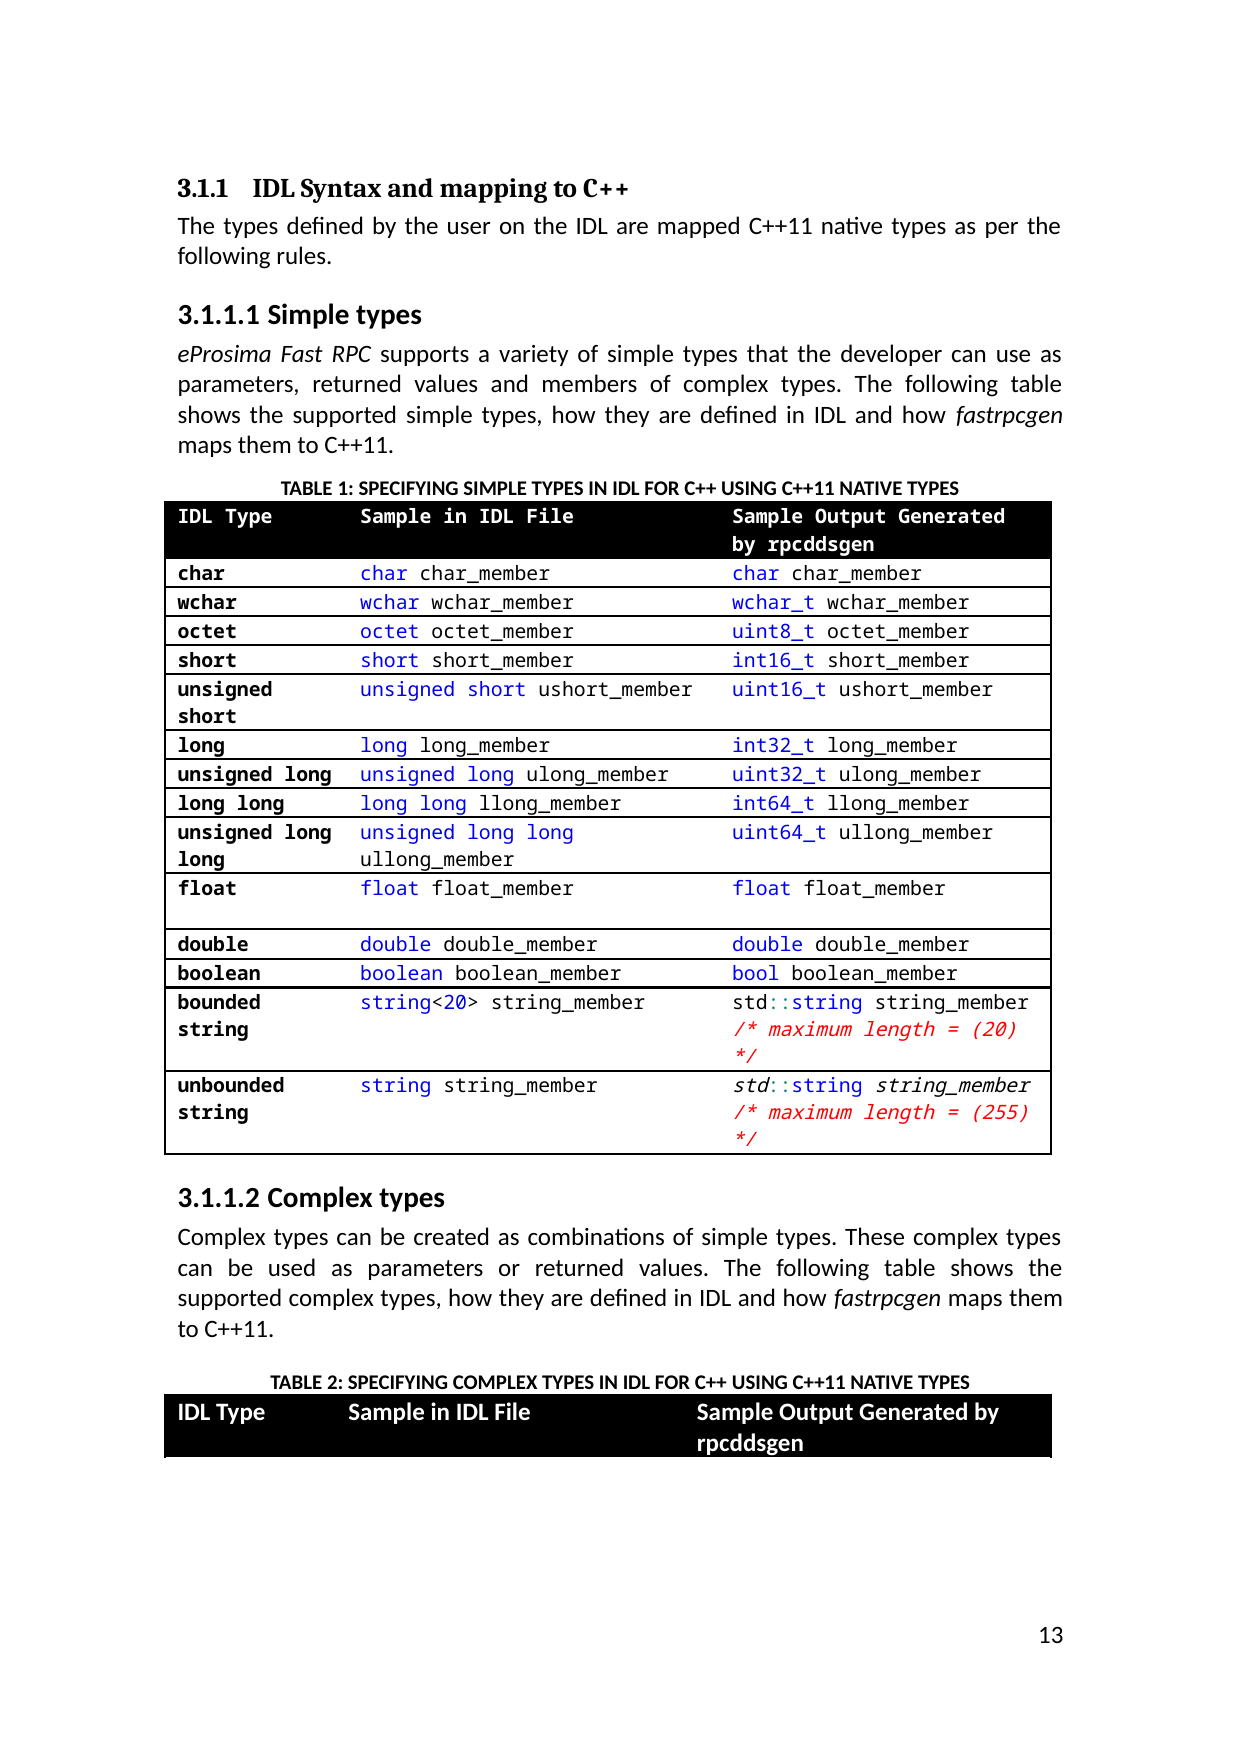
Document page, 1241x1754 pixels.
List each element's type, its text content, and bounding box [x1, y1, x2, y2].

table_cell long [166, 731, 348, 758]
table_cell bool boolean_member [720, 960, 1050, 986]
table_cell int32_t long_member [720, 731, 1050, 758]
table_cell wchar [166, 588, 348, 615]
table_cell char char_member [348, 559, 720, 586]
table_cell unbounded string [166, 1072, 348, 1152]
table_cell unsigned short ushort_member [348, 675, 720, 729]
table_cell int64_t llong_member [720, 789, 1050, 816]
table_cell long long llong_member [348, 789, 720, 816]
text The types defined by the user on the IDL are mapped C++11 native types as per the following rules. [177, 210, 1063, 271]
table_cell unsigned long long ullong_member [348, 818, 720, 872]
table_cell short [166, 646, 348, 673]
table_cell uint16_t ushort_member [720, 675, 1050, 729]
table_cell std::string string_member /* maximum length = (20) */ [720, 989, 1050, 1069]
table_cell double [166, 930, 348, 957]
text Complex types can be created as combinations of simple types. These complex types can be used as parameters or returned values. The following table shows the supported complex types, how they are defined in IDL and how fastrpcgen maps them to C++11. [177, 1221, 1063, 1343]
table_cell float [166, 874, 348, 928]
table_cell int16_t short_member [720, 646, 1050, 673]
table_cell boolean boolean_member [348, 960, 720, 986]
subtitle IDL Syntax and mapping to C++ [177, 173, 1063, 204]
table_header IDL Type [166, 1396, 336, 1457]
table_cell float float_member [348, 874, 720, 928]
table_cell long long [166, 789, 348, 816]
table_cell double double_member [720, 930, 1050, 957]
table_cell unsigned long ulong_member [348, 760, 720, 787]
table_cell boolean [166, 960, 348, 986]
table_cell unsigned long [166, 760, 348, 787]
table_cell octet [166, 617, 348, 644]
table_cell string string_member [348, 1072, 720, 1152]
table_cell char char_member [720, 559, 1050, 586]
subtitle Complex types [177, 1179, 1063, 1215]
table_cell short short_member [348, 646, 720, 673]
table_cell bounded string [166, 989, 348, 1069]
table_cell string<20> string_member [348, 989, 720, 1069]
table_cell double double_member [348, 930, 720, 957]
table_cell float float_member [720, 874, 1050, 928]
subtitle Simple types [177, 296, 1063, 332]
table_cell octet octet_member [348, 617, 720, 644]
table_cell unsigned long long [166, 818, 348, 872]
table_header IDL Type [166, 503, 348, 557]
table_header Sample Output Generated by rpcddsgen [720, 503, 1050, 557]
table_cell long long_member [348, 731, 720, 758]
table_header Sample in IDL File [336, 1396, 684, 1457]
table_cell std::string string_member /* maximum length = (255) */ [720, 1072, 1050, 1152]
text Table 2: Specifying Complex Types in IDL for C++ USING C++11 NATIVE TYPES [177, 1369, 1063, 1394]
table_cell uint32_t ulong_member [720, 760, 1050, 787]
table_cell uint8_t octet_member [720, 617, 1050, 644]
table_cell uint64_t ullong_member [720, 818, 1050, 872]
table_cell char [166, 559, 348, 586]
table_cell unsigned short [166, 675, 348, 729]
table_cell wchar_t wchar_member [720, 588, 1050, 615]
table_header Sample in IDL File [348, 503, 720, 557]
table_header Sample Output Generated by rpcddsgen [684, 1396, 1050, 1457]
text eProsima Fast RPC supports a variety of simple types that the developer can use as parameters, returned values and members of complex types. The following table shows the supported simple types, how they are defined in IDL and how fastrpcgen maps them to C++11. [177, 338, 1063, 460]
table_cell wchar wchar_member [348, 588, 720, 615]
text TablE 1: Specifying Simple Types in IDL for C++ USING C++11 NATIVE TYPES [177, 475, 1063, 501]
